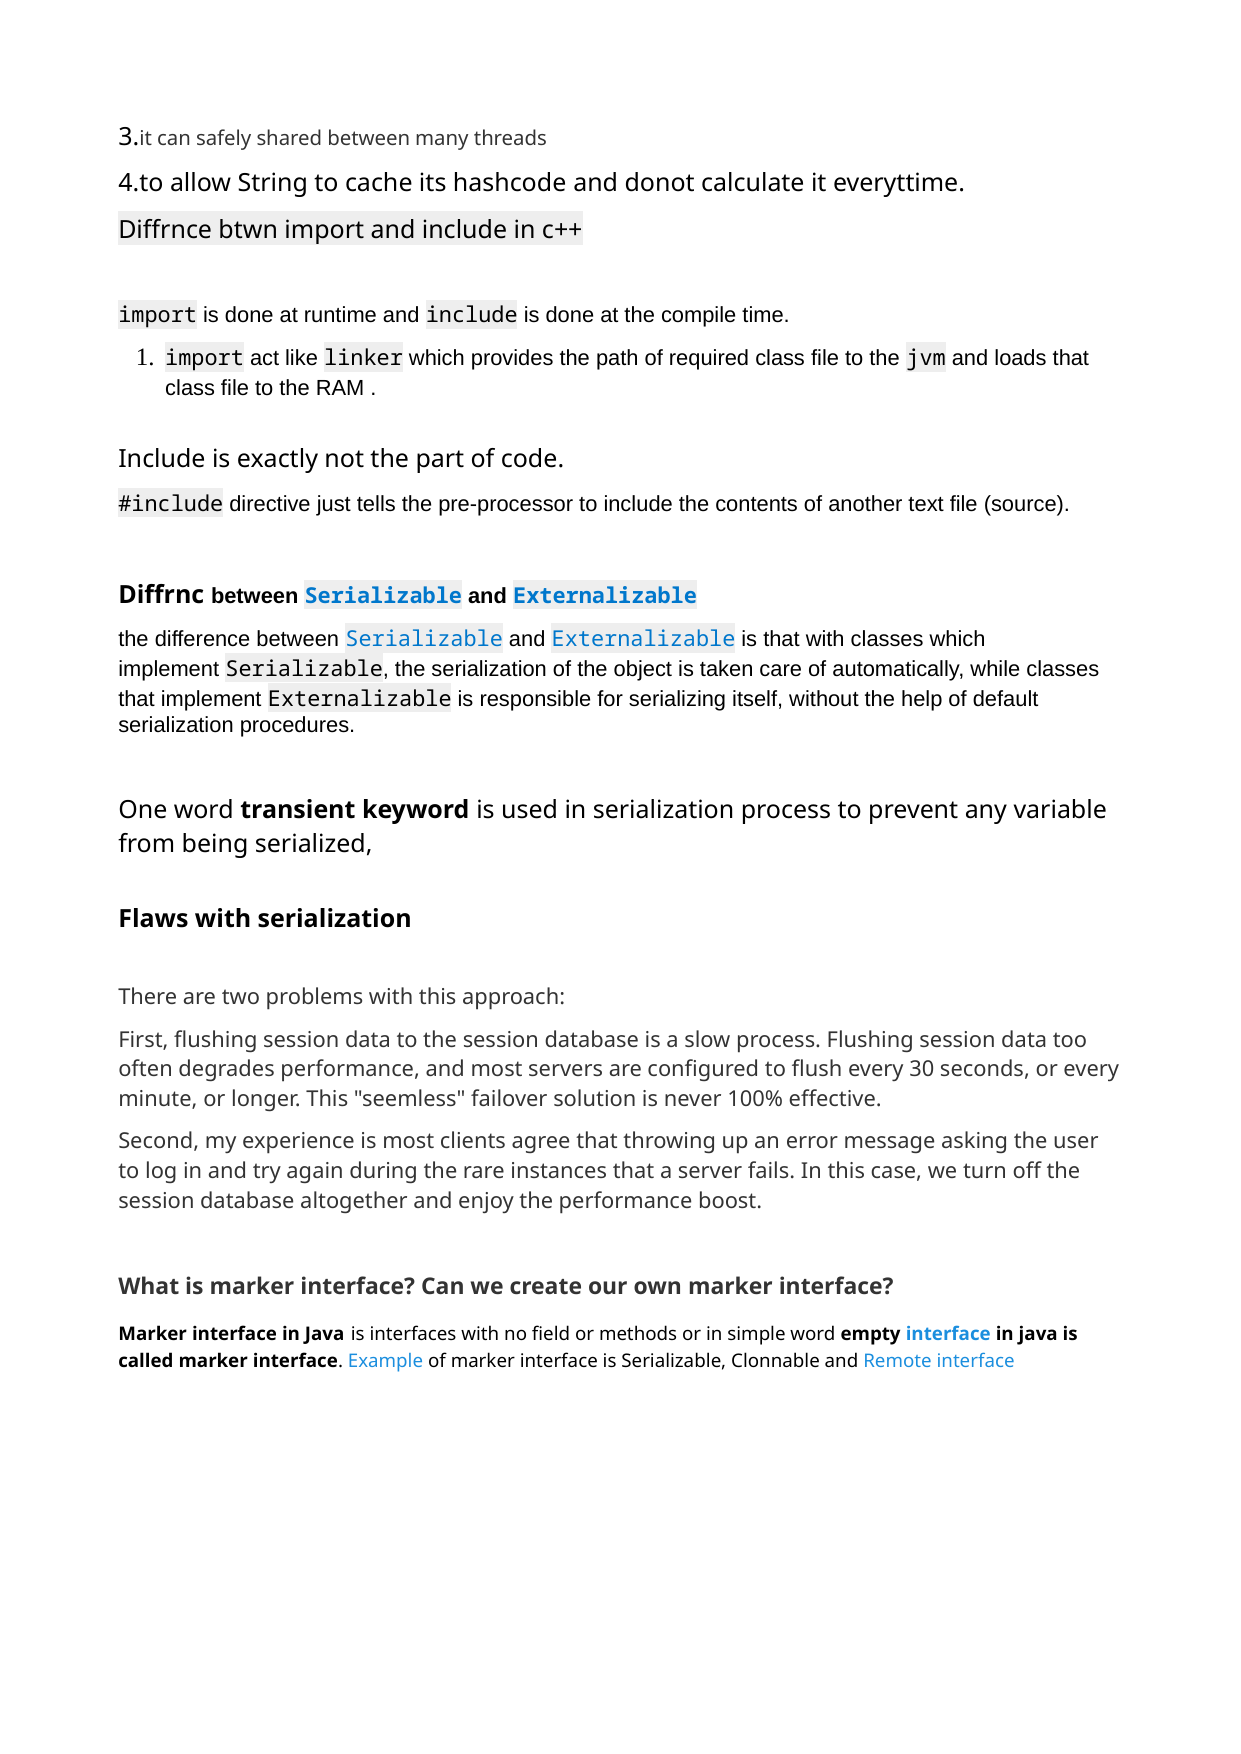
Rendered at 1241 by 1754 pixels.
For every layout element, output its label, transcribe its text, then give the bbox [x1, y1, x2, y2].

text Include is exactly not the part of code. [118, 441, 1122, 475]
text 3.it can safely shared between many threads [118, 118, 1122, 152]
text First, flushing session data to the session database is a slow process. Flushing session data too often degrades performance, and most servers are configured to flush every 30 seconds, or every minute, or longer. This "seemless" failover solution is never 100% effective. [118, 1023, 1122, 1113]
text Diffrnc between Serializable and Externalizable [118, 576, 1122, 610]
text There are two problems with this approach: [118, 947, 1122, 1011]
text the difference between Serializable and Externalizable is that with classes which implement Serializable, the serialization of the object is taken care of automatically, while classes that implement Externalizable is responsible for serializing itself, without the help of default serialization procedures. [118, 623, 1122, 737]
text Diffrnce btwn import and include in c++ [118, 211, 1122, 245]
text Flaws with serialization [118, 901, 1122, 935]
text #include directive just tells the pre-processor to include the contents of another text file (source). [118, 487, 1122, 517]
text import is done at runtime and include is done at the compile time. [118, 299, 1122, 329]
text Marker interface in Java is interfaces with no field or methods or in simple word empty interface in java is called marker interface. Example of marker interface is Serializable, Clonnable and Remote interface [118, 1313, 1122, 1436]
text What is marker interface? Can we create our own marker interface? [118, 1269, 1122, 1301]
text One word transient keyword is used in serialization process to prevent any variable from being serialized, [118, 791, 1122, 888]
list import act like linker which provides the path of required class file to the jvm and loads that class file to the RAM . [136, 342, 1122, 400]
text Second, my experience is most clients agree that throwing up an error message asking the user to log in and try again during the rare instances that a server fails. In this case, we turn off the session database altogether and enjoy the performance boost. [118, 1125, 1122, 1215]
text 4.to allow String to cache its hashcode and donot calculate it everyttime. [118, 165, 1122, 199]
